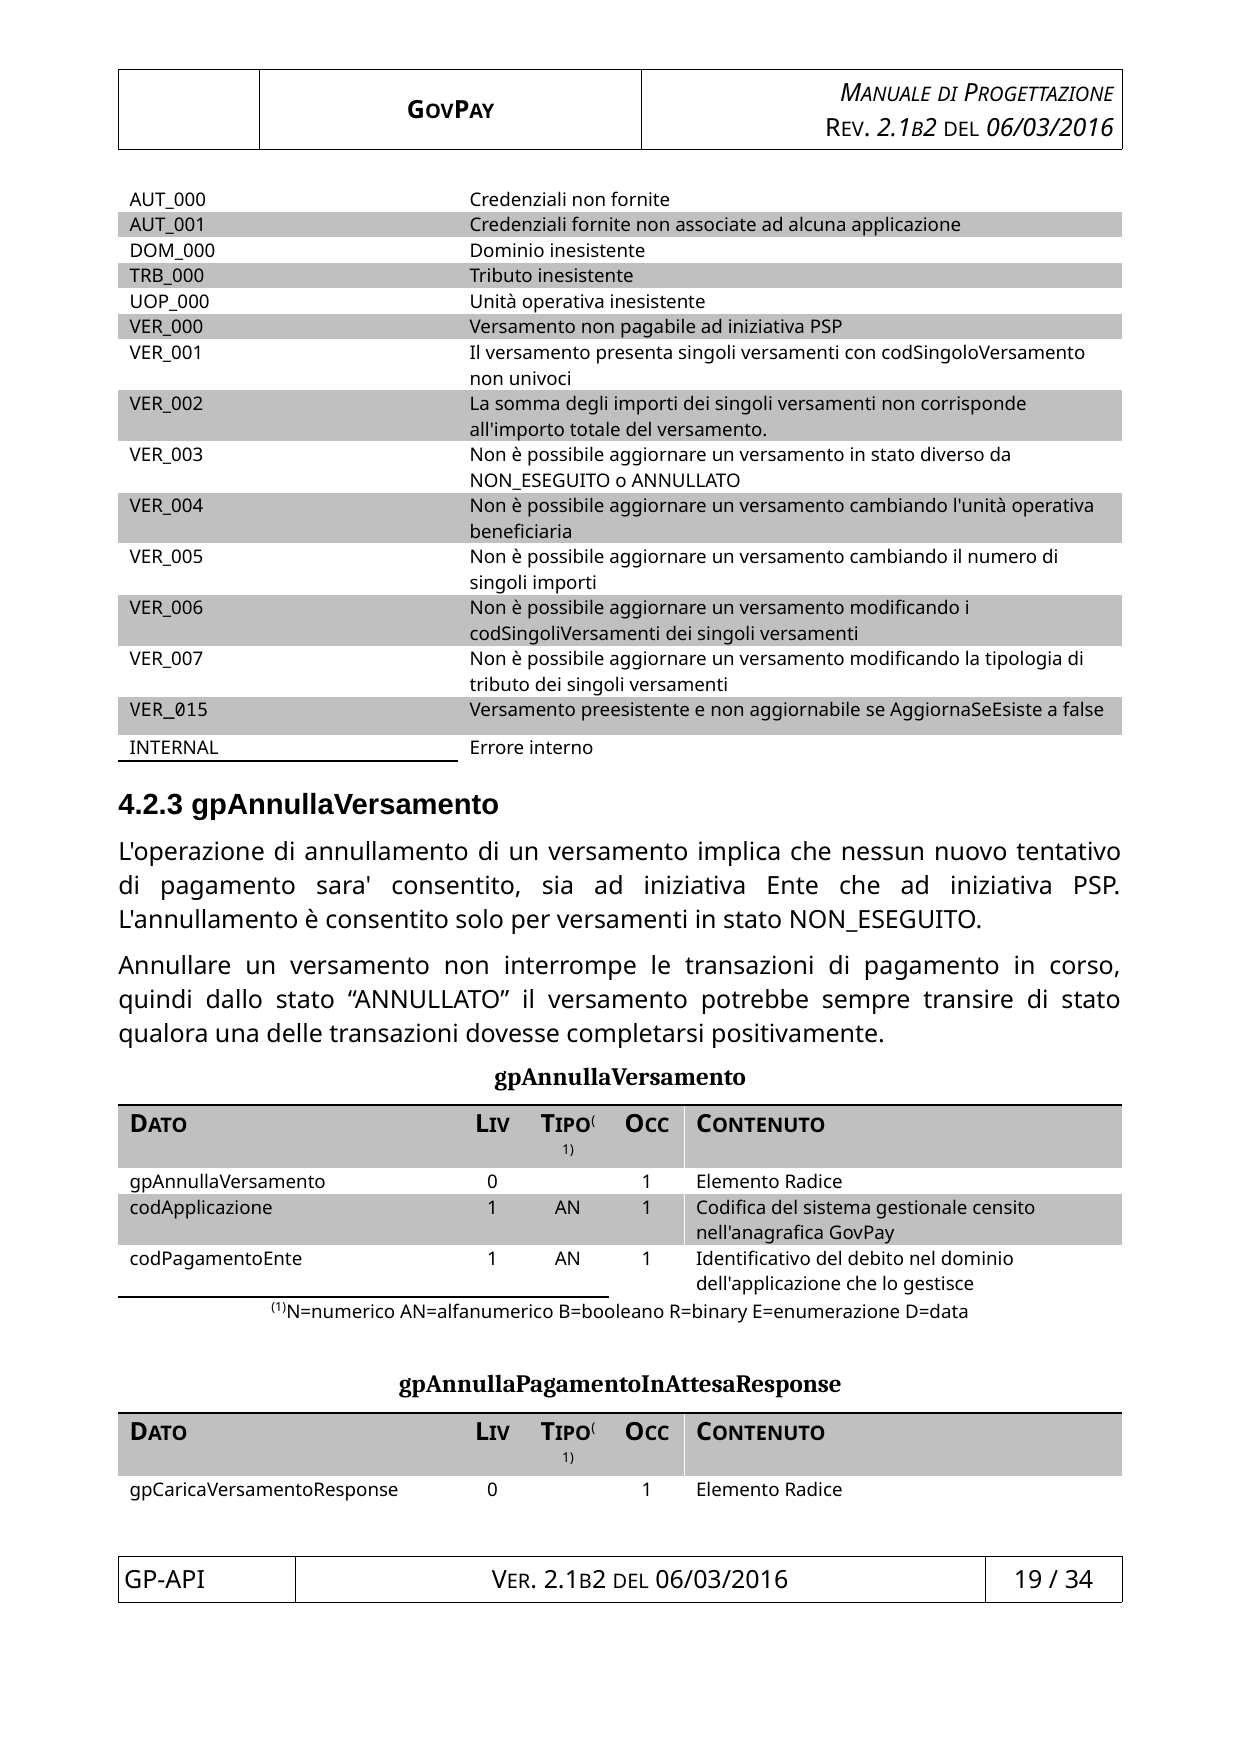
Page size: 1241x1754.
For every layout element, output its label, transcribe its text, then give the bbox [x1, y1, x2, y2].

table_cell gpCaricaVersamentoResponse [118, 1476, 458, 1502]
table_cell Errore interno [458, 735, 1122, 760]
table_cell 0 [458, 1169, 526, 1194]
table_cell [526, 1169, 609, 1194]
table_cell 1 [609, 1194, 684, 1245]
table_cell Codifica del sistema gestionale censito nell'anagrafica GovPay [685, 1194, 1122, 1245]
table_cell codPagamentoEnte [118, 1245, 458, 1296]
table_cell Versamento non pagabile ad iniziativa PSP [458, 314, 1122, 339]
table_cell TRB_000 [118, 263, 458, 288]
table_cell VER_007 [118, 646, 458, 697]
table_cell Contenuto [685, 1106, 1122, 1168]
table_cell Unità operativa inesistente [458, 288, 1122, 314]
table_cell Liv [458, 1106, 526, 1168]
table_cell VER_006 [118, 595, 458, 646]
table_cell Elemento Radice [685, 1169, 1122, 1194]
table_cell Dominio inesistente [458, 237, 1122, 263]
table_cell VER_005 [118, 544, 458, 594]
table_cell Non è possibile aggiornare un versamento cambiando il numero di singoli importi [458, 544, 1122, 594]
table_cell 1 [458, 1245, 526, 1296]
table_cell VER_000 [118, 314, 458, 339]
table_cell Dato [118, 1414, 458, 1476]
table_cell Occ [609, 1106, 684, 1168]
table_cell Tipo(1) [526, 1106, 609, 1168]
table_cell Credenziali fornite non associate ad alcuna applicazione [458, 212, 1122, 237]
table_cell Versamento preesistente e non aggiornabile se AggiornaSeEsiste a false [458, 697, 1122, 735]
text (1)N=numerico AN=alfanumerico B=booleano R=binary E=enumerazione D=data [118, 1298, 1122, 1324]
table_cell DOM_000 [118, 237, 458, 263]
table_cell VER_001 [118, 339, 458, 390]
table_cell 1 [609, 1245, 684, 1296]
table_cell UOP_000 [118, 288, 458, 314]
table_cell Non è possibile aggiornare un versamento in stato diverso da NON_ESEGUITO o ANNULLATO [458, 441, 1122, 492]
table_cell AN [526, 1245, 609, 1296]
table_cell Non è possibile aggiornare un versamento modificando la tipologia di tributo dei singoli versamenti [458, 646, 1122, 697]
table_cell codApplicazione [118, 1194, 458, 1245]
text L'operazione di annullamento di un versamento implica che nessun nuovo tentativo di pagamento sara' consentito, sia ad iniziativa Ente che ad iniziativa PSP. L'annullamento è consentito solo per versamenti in stato NON_ESEGUITO. [118, 833, 1122, 936]
table_cell Il versamento presenta singoli versamenti con codSingoloVersamento non univoci [458, 339, 1122, 390]
table_header gpAnnullaVersamento [118, 1063, 1122, 1104]
table_cell Dato [118, 1106, 458, 1168]
table_cell AUT_001 [118, 212, 458, 237]
table_cell 1 [458, 1194, 526, 1245]
text Annullare un versamento non interrompe le transazioni di pagamento in corso, quindi dallo stato “ANNULLATO” il versamento potrebbe sempre transire di stato qualora una delle transazioni dovesse completarsi positivamente. [118, 948, 1122, 1050]
table_cell Non è possibile aggiornare un versamento cambiando l'unità operativa beneficiaria [458, 493, 1122, 543]
table_cell AN [526, 1194, 609, 1245]
table_cell Credenziali non fornite [458, 186, 1122, 212]
table_cell VER_004 [118, 493, 458, 543]
table_cell VER_015 [118, 697, 458, 735]
table_cell Non è possibile aggiornare un versamento modificando i codSingoliVersamenti dei singoli versamenti [458, 595, 1122, 646]
table_cell 0 [458, 1476, 526, 1502]
table_cell Identificativo del debito nel dominio dell'applicazione che lo gestisce [685, 1245, 1122, 1296]
table_cell Tipo(1) [526, 1414, 609, 1476]
table_cell [526, 1476, 609, 1502]
subtitle gpAnnullaVersamento [118, 787, 1122, 821]
table_cell Occ [609, 1414, 684, 1476]
table_cell AUT_000 [118, 186, 458, 212]
table_cell VER_002 [118, 390, 458, 441]
table_cell INTERNAL [118, 735, 458, 760]
table_cell Liv [458, 1414, 526, 1476]
table_cell Tributo inesistente [458, 263, 1122, 288]
table_header gpAnnullaPagamentoInAttesaResponse [118, 1370, 1122, 1412]
table_cell Elemento Radice [685, 1476, 1122, 1502]
table_cell 1 [609, 1169, 684, 1194]
table_cell La somma degli importi dei singoli versamenti non corrisponde all'importo totale del versamento. [458, 390, 1122, 441]
table_cell VER_003 [118, 441, 458, 492]
table_cell gpAnnullaVersamento [118, 1169, 458, 1194]
table_cell 1 [609, 1476, 684, 1502]
table_cell Contenuto [685, 1414, 1122, 1476]
